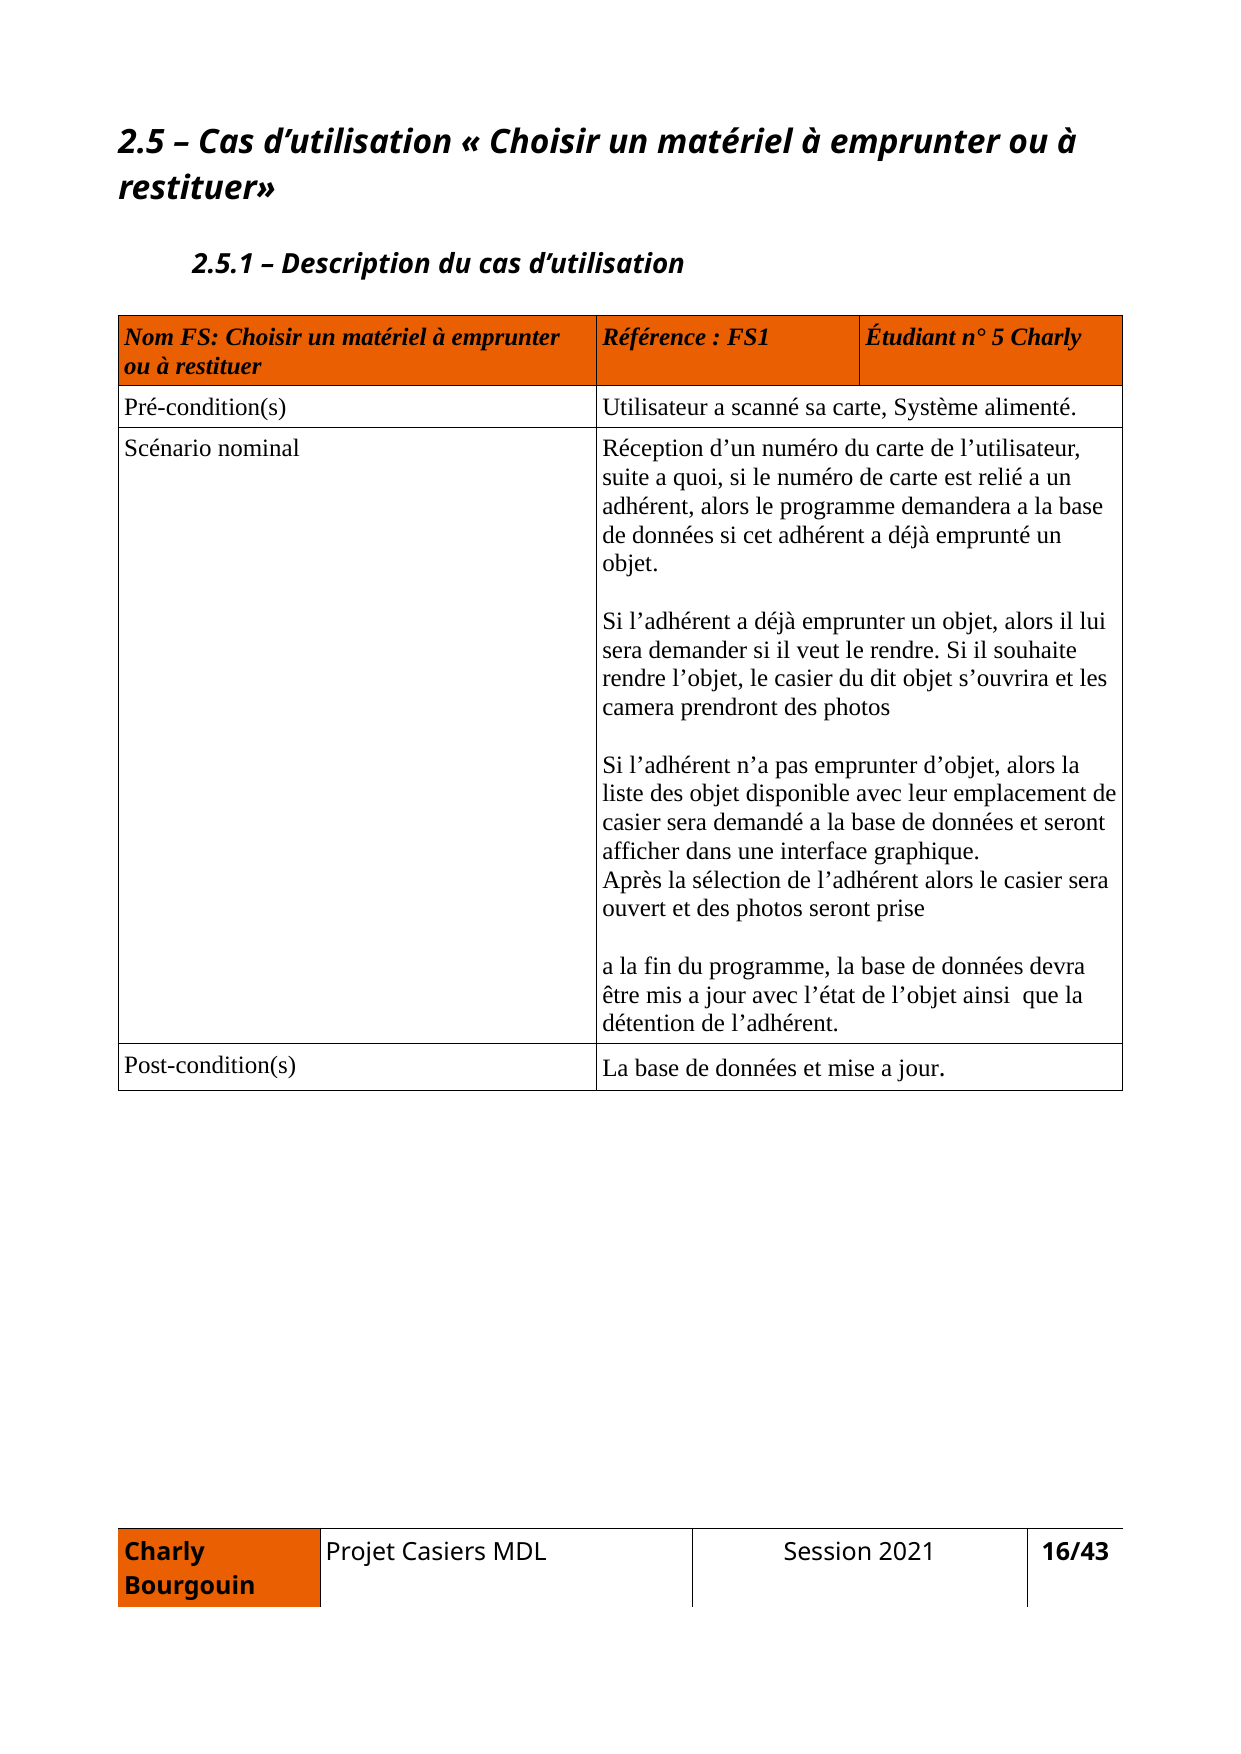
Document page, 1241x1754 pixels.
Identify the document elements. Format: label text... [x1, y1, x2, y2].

table_cell Scénario nominal [119, 428, 596, 1043]
table_cell Post-condition(s) [119, 1044, 596, 1089]
table_header Étudiant n° 5 Charly [860, 316, 1122, 385]
table_header Référence : FS1 [597, 316, 859, 385]
table_cell Réception d’un numéro du carte de l’utilisateur, suite a quoi, si le numéro de carte est relié a un adhérent, alors le programme demandera a la base de données si cet adhérent a déjà emprunté un objet. Si l’adhérent a déjà emprunter un objet, alors il lui sera demander si il veut le rendre. Si il souhaite rendre l’objet, le casier du dit objet s’ouvrira et les camera prendront des photos Si l’adhérent n’a pas emprunter d’objet, alors la liste des objet disponible avec leur emplacement de casier sera demandé a la base de données et seront afficher dans une interface graphique. Après la sélection de l’adhérent alors le casier sera ouvert et des photos seront prise a la fin du programme, la base de données devra être mis a jour avec l’état de l’objet ainsi que la détention de l’adhérent. [597, 428, 1122, 1043]
subtitle 2.5.1 – Description du cas d’utilisation [118, 244, 1122, 281]
table_cell La base de données et mise a jour. [597, 1044, 1122, 1089]
table_header Nom FS: Choisir un matériel à emprunter ou à restituer [119, 316, 596, 385]
table_cell Utilisateur a scanné sa carte, Système alimenté. [597, 386, 1122, 427]
table_cell Pré-condition(s) [119, 386, 596, 427]
subtitle 2.5 – Cas d’utilisation « Choisir un matériel à emprunter ou à restituer» [118, 118, 1122, 209]
